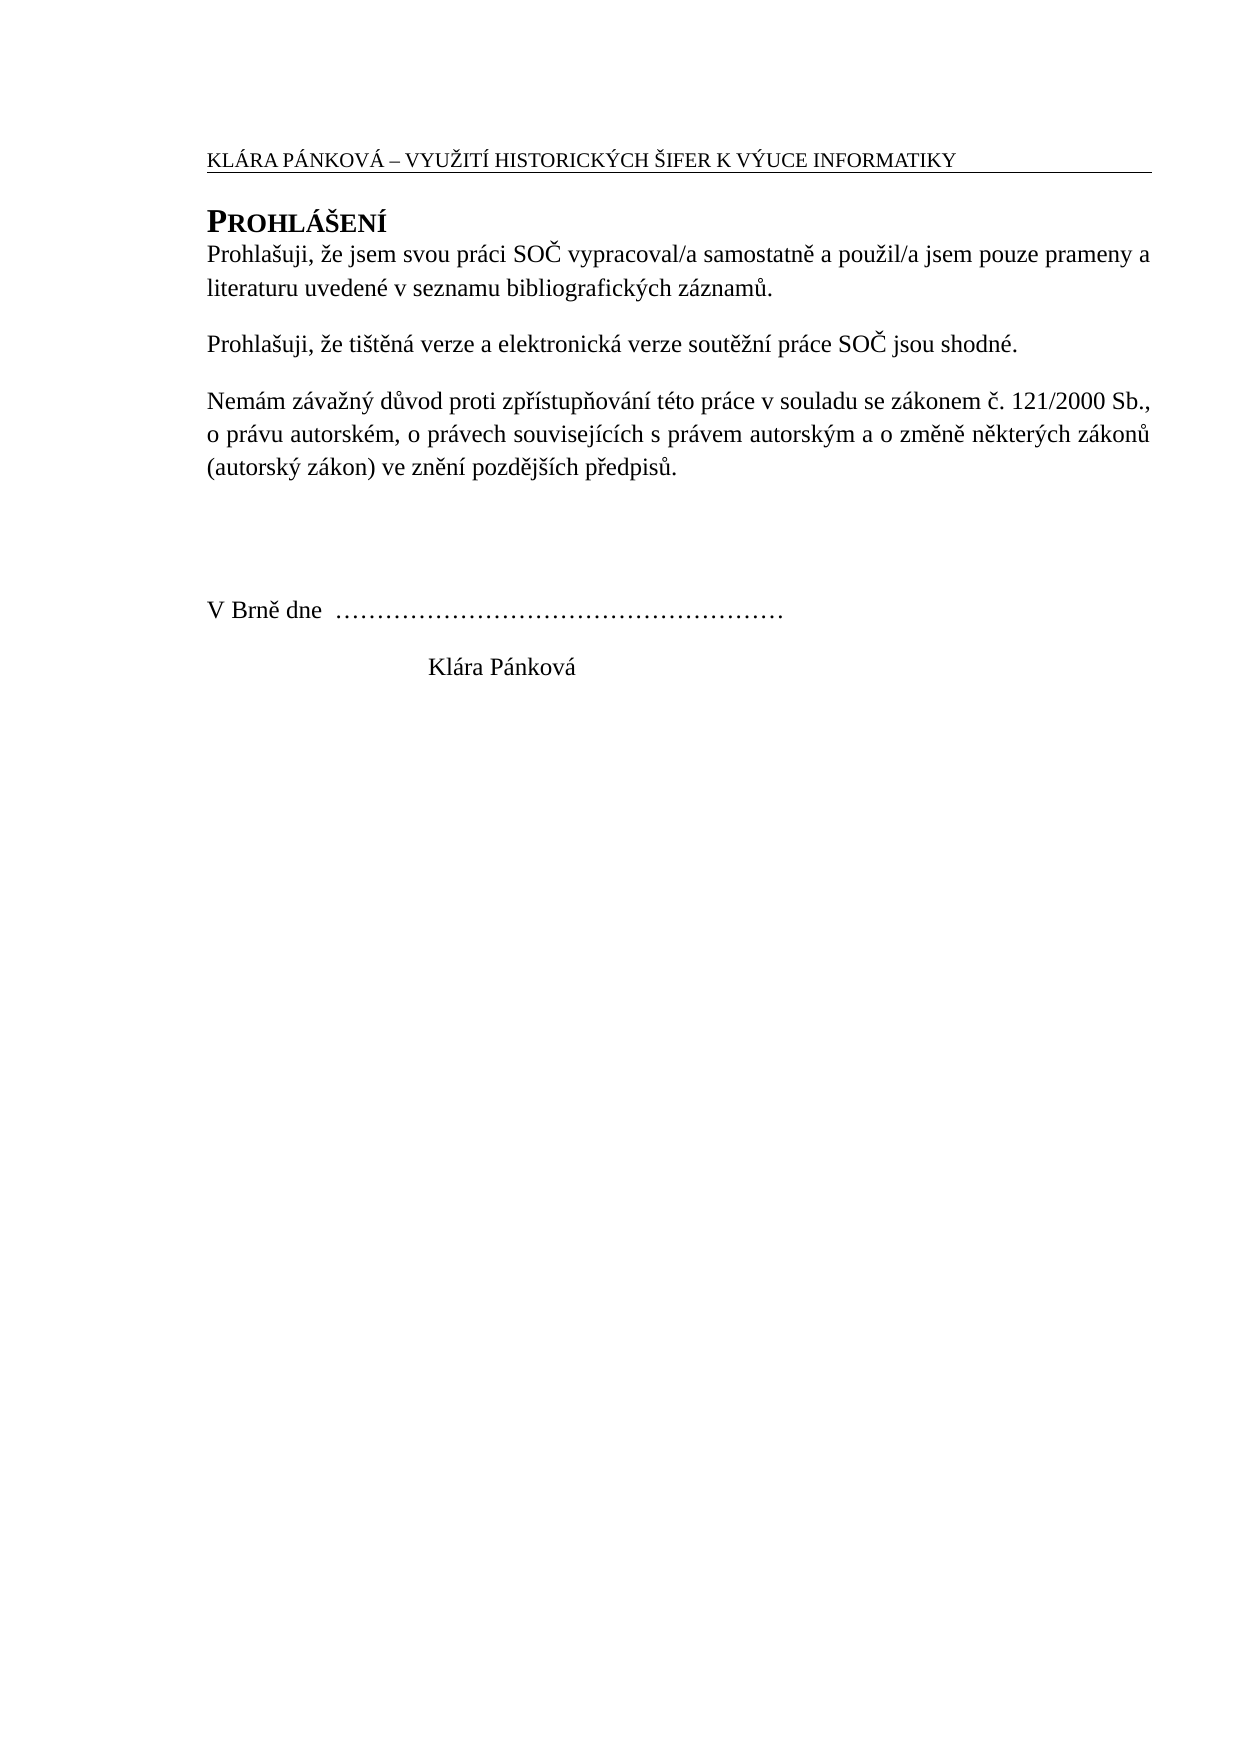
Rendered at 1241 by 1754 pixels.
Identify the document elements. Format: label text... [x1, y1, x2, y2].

text Nemám závažný důvod proti zpřístupňování této práce v souladu se zákonem č. 121/2000 Sb., o právu autorském, o právech souvisejících s právem autorským a o změně některých zákonů (autorský zákon) ve znění pozdějších předpisů. [207, 386, 1152, 481]
text Prohlášení [207, 201, 1152, 239]
text Prohlašuji, že tištěná verze a elektronická verze soutěžní práce SOČ jsou shodné. [207, 329, 1152, 358]
text V Brně dne ……………………………………………… [207, 595, 1152, 624]
text Klára Pánková [207, 652, 1152, 680]
text Prohlašuji, že jsem svou práci SOČ vypracoval/a samostatně a použil/a jsem pouze prameny a literaturu uvedené v seznamu bibliografických záznamů. [207, 239, 1152, 301]
